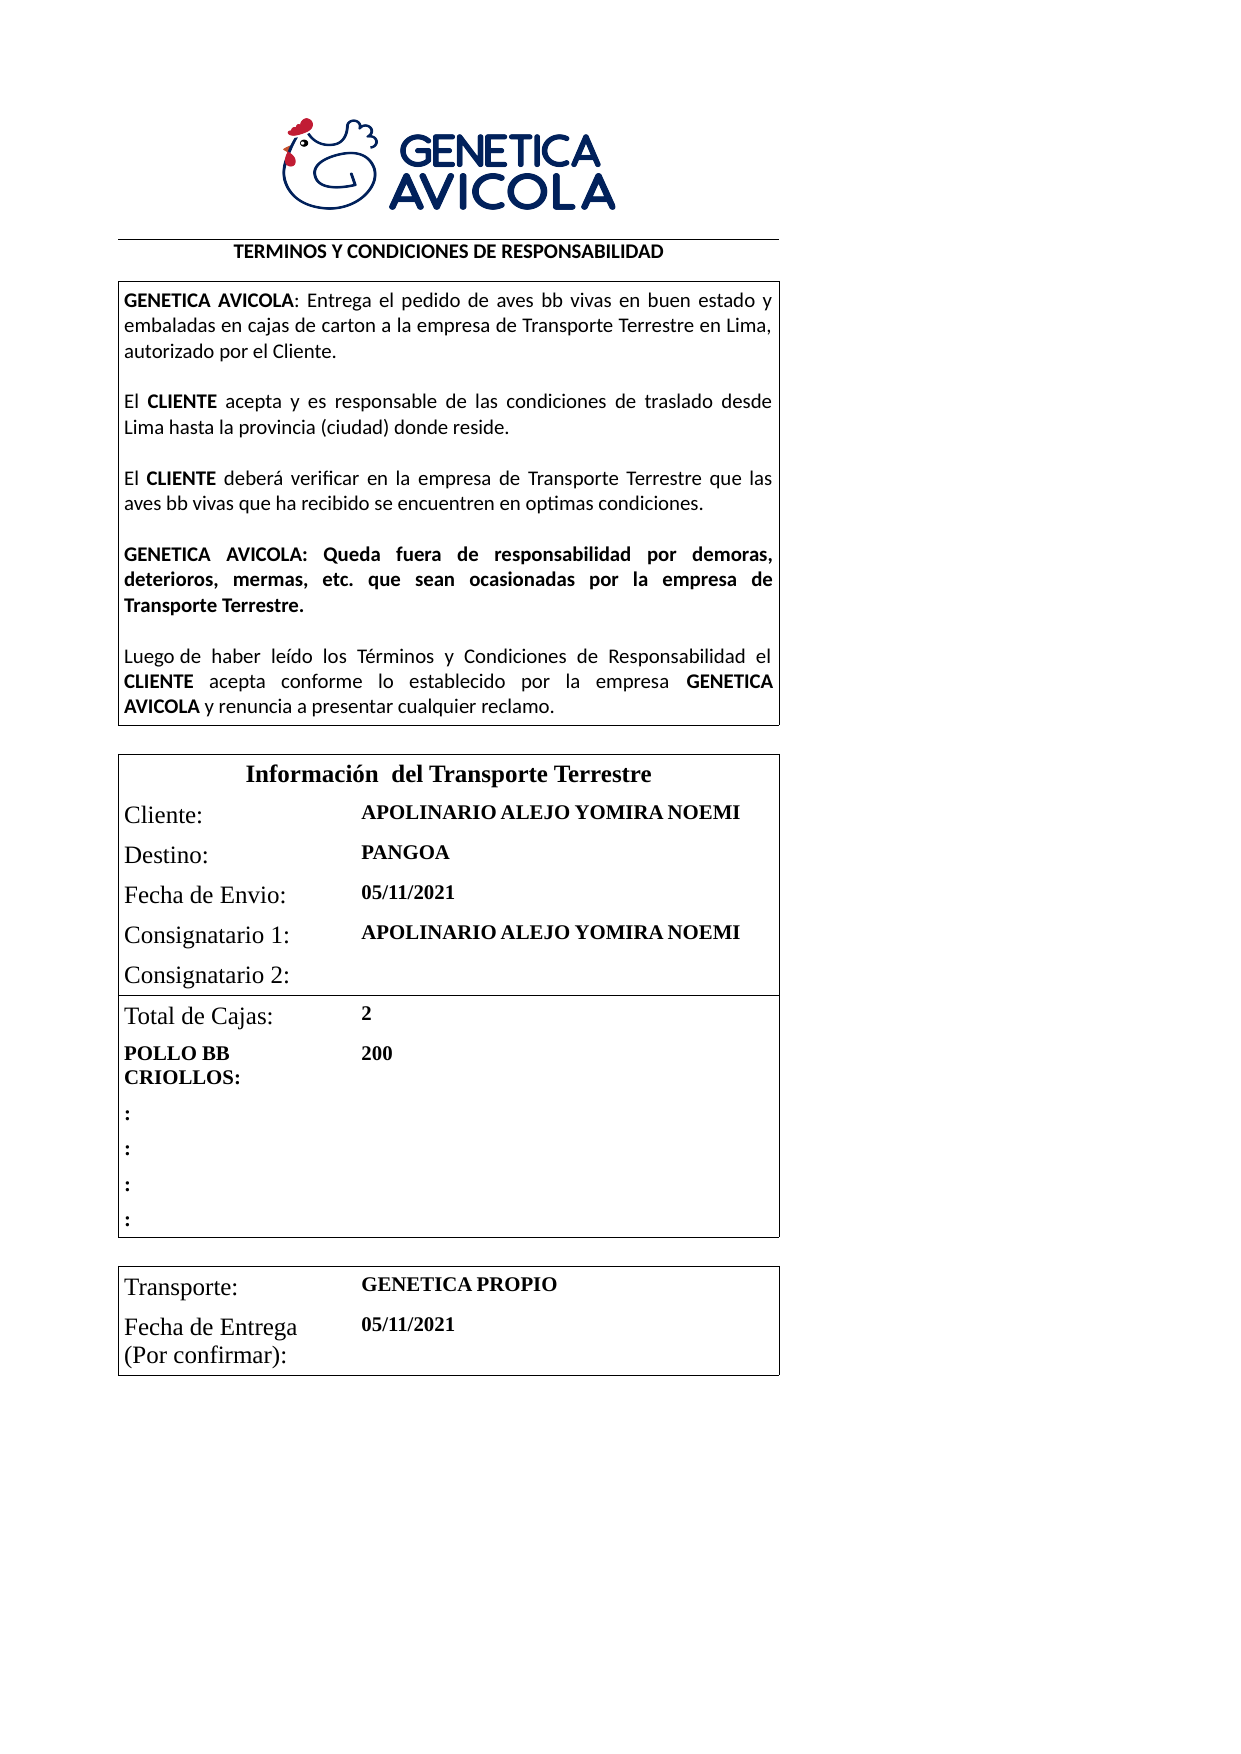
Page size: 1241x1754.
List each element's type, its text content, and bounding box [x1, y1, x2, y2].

table_cell [356, 1166, 779, 1201]
table_cell GENETICA PROPIO [356, 1267, 779, 1306]
table_cell Cliente: [119, 794, 356, 834]
table_cell : [119, 1095, 356, 1130]
table_cell 2 [356, 996, 779, 1035]
table_cell [356, 1095, 779, 1130]
table_cell 05/11/2021 [356, 874, 779, 914]
table_cell Fecha de Entrega (Por confirmar): [119, 1306, 356, 1375]
table_cell [356, 955, 779, 995]
table_cell : [119, 1166, 356, 1201]
table_cell [356, 1201, 779, 1237]
table_cell [356, 1238, 779, 1266]
table_cell POLLO BB CRIOLLOS: [119, 1035, 356, 1095]
table_header Información del Transporte Terrestre [119, 755, 779, 794]
table_cell GENETICA AVICOLA: Entrega el pedido de aves bb vivas en buen estado y embaladas en cajas de carton a la empresa de Transporte Terrestre en Lima, autorizado por el Cliente. El CLIENTE acepta y es responsable de las condiciones de traslado desde Lima hasta la provincia (ciudad) donde reside. El CLIENTE deberá verificar en la empresa de Transporte Terrestre que las aves bb vivas que ha recibido se encuentren en optimas condiciones. GENETICA AVICOLA: Queda fuera de responsabilidad por demoras, deterioros, mermas, etc. que sean ocasionadas por la empresa de Transporte Terrestre. Luego de haber leído los Términos y Condiciones de Responsabilidad el CLIENTE acepta conforme lo establecido por la empresa GENETICA AVICOLA y renuncia a presentar cualquier reclamo. [119, 282, 779, 725]
table_cell Total de Cajas: [119, 996, 356, 1035]
table_cell 05/11/2021 [356, 1306, 779, 1375]
table_cell Transporte: [119, 1267, 356, 1306]
table_cell [356, 1130, 779, 1166]
table_cell 200 [356, 1035, 779, 1095]
table_header TERMINOS Y CONDICIONES DE RESPONSABILIDAD [118, 240, 779, 281]
table_cell Consignatario 2: [119, 955, 356, 995]
table_cell Fecha de Envio: [119, 874, 356, 914]
table_cell : [119, 1130, 356, 1166]
table_cell Consignatario 1: [119, 915, 356, 955]
table_cell : [119, 1201, 356, 1237]
table_cell [118, 1238, 356, 1266]
table_cell Destino: [119, 834, 356, 874]
table_cell APOLINARIO ALEJO YOMIRA NOEMI [356, 915, 779, 955]
picture [282, 118, 616, 210]
table_cell APOLINARIO ALEJO YOMIRA NOEMI [356, 794, 779, 834]
table_cell PANGOA [356, 834, 779, 874]
